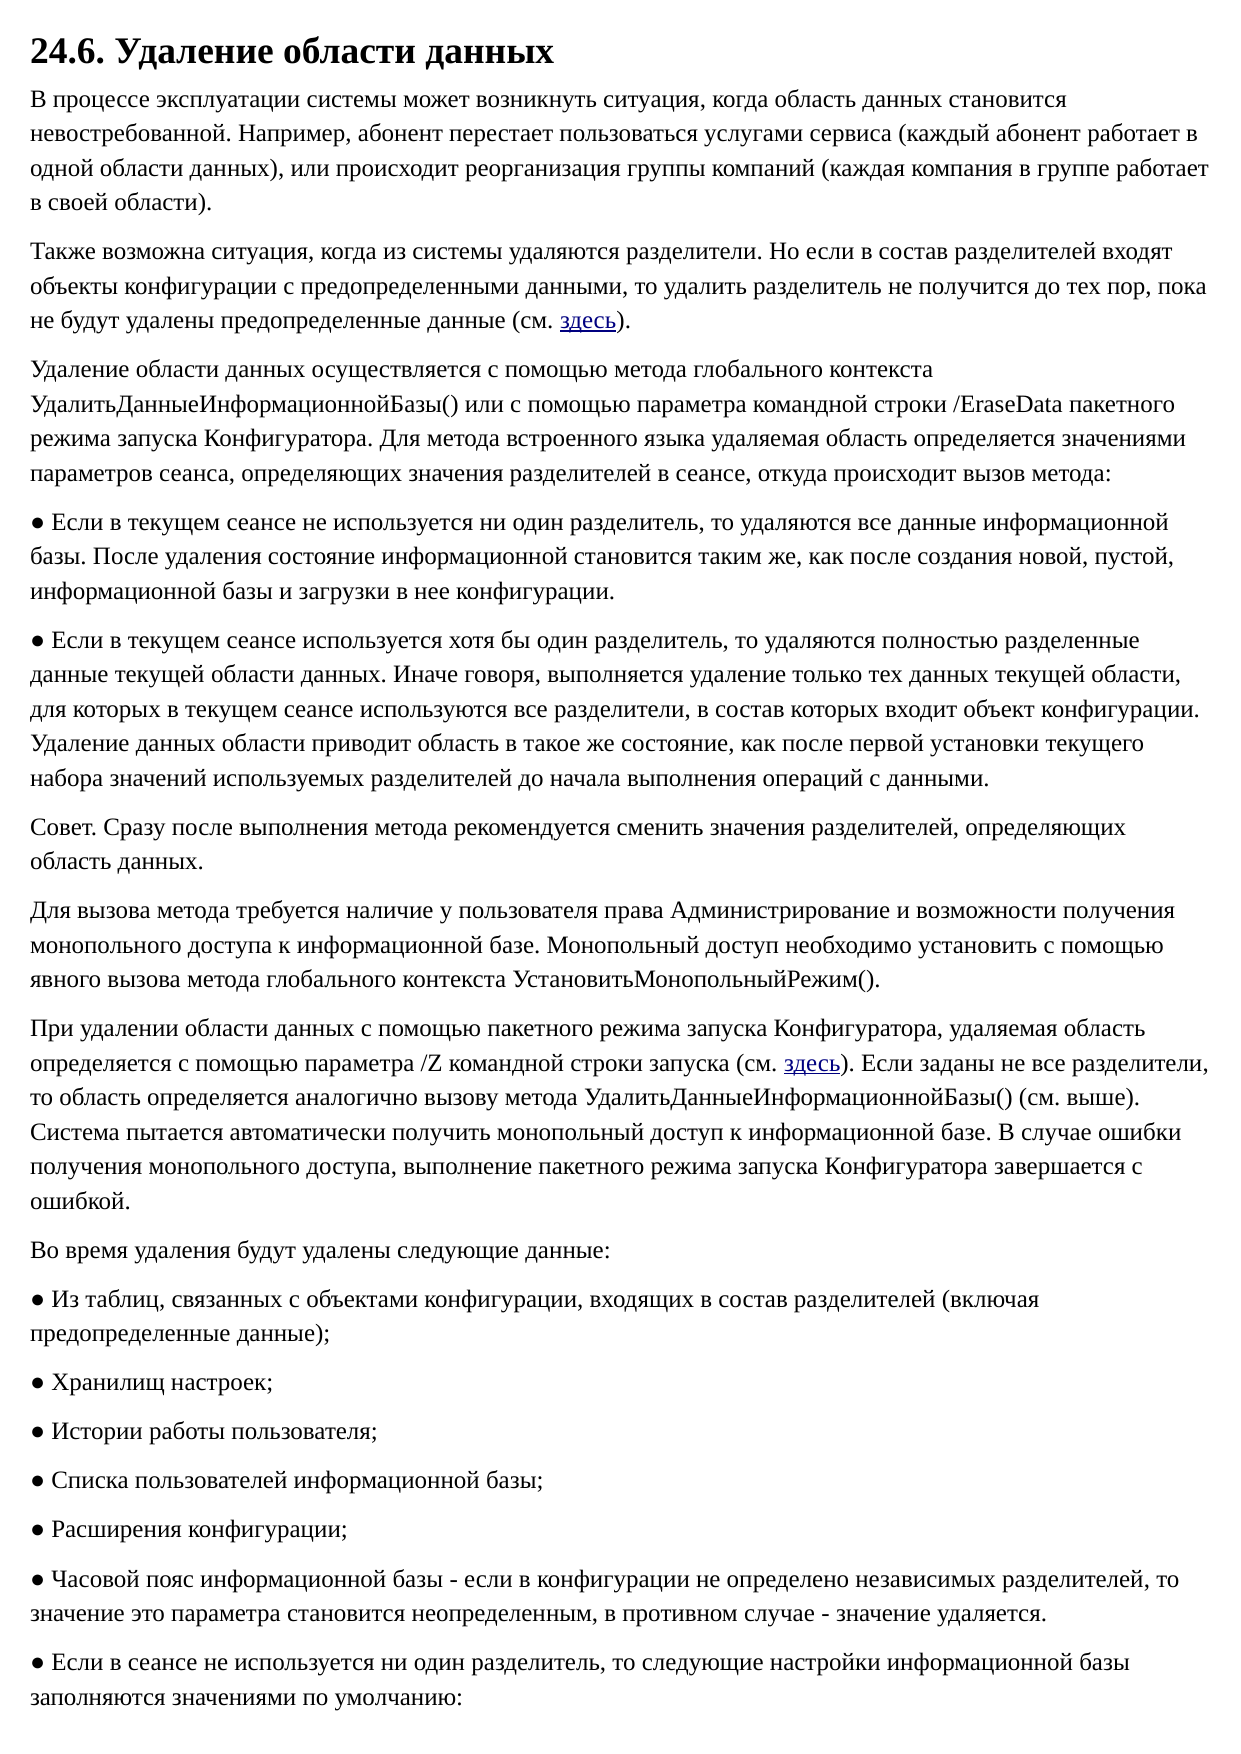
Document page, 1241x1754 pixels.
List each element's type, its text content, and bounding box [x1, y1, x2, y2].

text ● Из таблиц, связанных с объектами конфигурации, входящих в состав разделителей (включая предопределенные данные); [30, 1284, 1211, 1347]
text Для вызова метода требуется наличие у пользователя права Администрирование и возможности получения монопольного доступа к информационной базе. Монопольный доступ необходимо установить с помощью явного вызова метода глобального контекста УстановитьМонопольныйРежим(). [30, 895, 1211, 993]
text ● Списка пользователей информационной базы; [30, 1466, 1211, 1494]
text Также возможна ситуация, когда из системы удаляются разделители. Но если в состав разделителей входят объекты конфигурации с предопределенными данными, то удалить разделитель не получится до тех пор, пока не будут удалены предопределенные данные (см. здесь). [30, 236, 1211, 334]
text ● Расширения конфигурации; [30, 1514, 1211, 1543]
text Удаление области данных осуществляется с помощью метода глобального контекста УдалитьДанныеИнформационнойБазы() или с помощью параметра командной строки /EraseData пакетного режима запуска Конфигуратора. Для метода встроенного языка удаляемая область определяется значениями параметров сеанса, определяющих значения разделителей в сеансе, откуда происходит вызов метода: [30, 354, 1211, 486]
text ● Если в сеансе не используется ни один разделитель, то следующие настройки информационной базы заполняются значениями по умолчанию: [30, 1647, 1211, 1710]
text Во время удаления будут удалены следующие данные: [30, 1235, 1211, 1263]
text ● Хранилищ настроек; [30, 1367, 1211, 1396]
text Совет. Сразу после выполнения метода рекомендуется сменить значения разделителей, определяющих область данных. [30, 812, 1211, 875]
text При удалении области данных с помощью пакетного режима запуска Конфигуратора, удаляемая область определяется с помощью параметра /Z командной строки запуска (см. здесь). Если заданы не все разделители, то область определяется аналогично вызову метода УдалитьДанныеИнформационнойБазы() (см. выше). Система пытается автоматически получить монопольный доступ к информационной базе. В случае ошибки получения монопольного доступа, выполнение пакетного режима запуска Конфигуратора завершается с ошибкой. [30, 1013, 1211, 1214]
text В процессе эксплуатации системы может возникнуть ситуация, когда область данных становится невостребованной. Например, абонент перестает пользоваться услугами сервиса (каждый абонент работает в одной области данных), или происходит реорганизация группы компаний (каждая компания в группе работает в своей области). [30, 84, 1211, 216]
subtitle 24.6. Удаление области данных [30, 28, 1211, 71]
text ● Часовой пояс информационной базы ‑ если в конфигурации не определено независимых разделителей, то значение это параметра становится неопределенным, в противном случае ‑ значение удаляется. [30, 1564, 1211, 1627]
text ● Если в текущем сеансе не используется ни один разделитель, то удаляются все данные информационной базы. После удаления состояние информационной становится таким же, как после создания новой, пустой, информационной базы и загрузки в нее конфигурации. [30, 507, 1211, 604]
text ● Если в текущем сеансе используется хотя бы один разделитель, то удаляются полностью разделенные данные текущей области данных. Иначе говоря, выполняется удаление только тех данных текущей области, для которых в текущем сеансе используются все разделители, в состав которых входит объект конфигурации. Удаление данных области приводит область в такое же состояние, как после первой установки текущего набора значений используемых разделителей до начала выполнения операций с данными. [30, 625, 1211, 791]
text ● Истории работы пользователя; [30, 1416, 1211, 1445]
